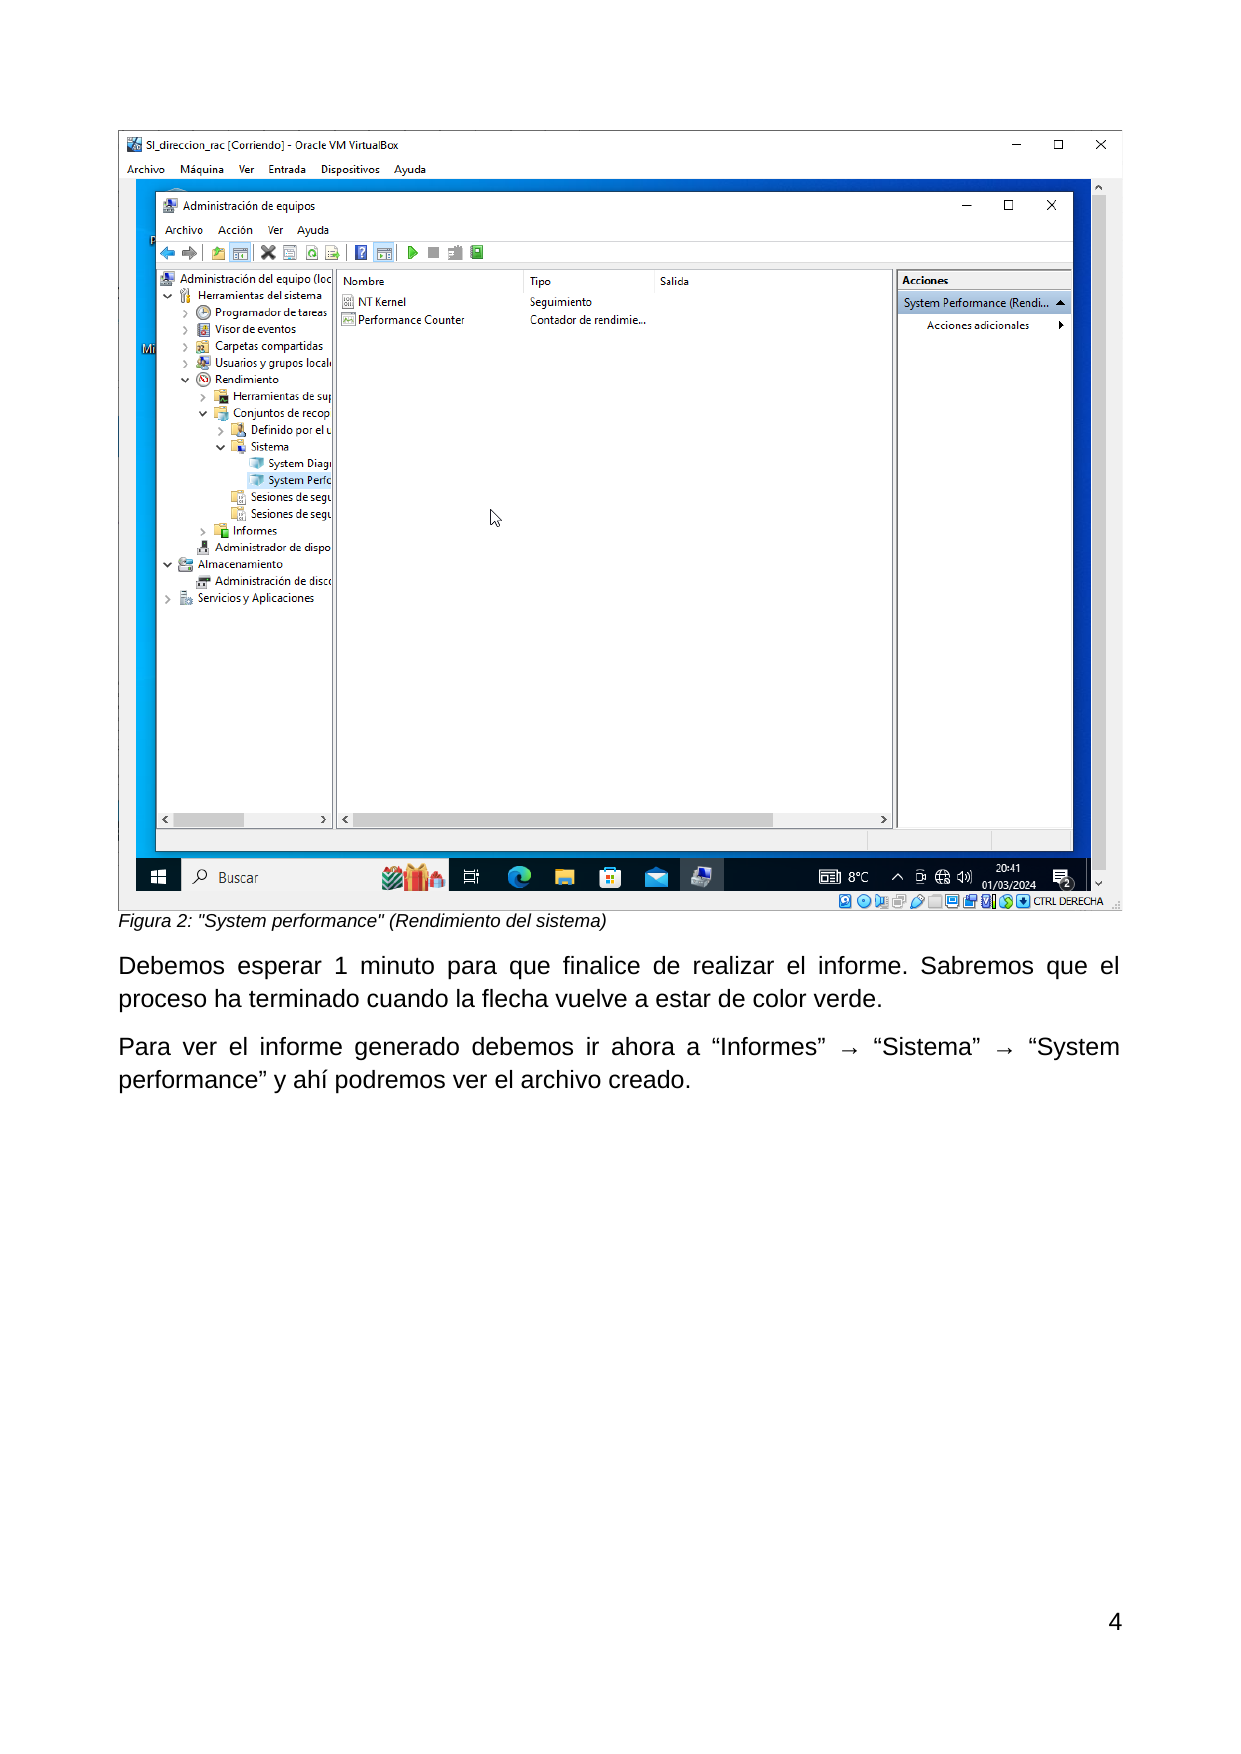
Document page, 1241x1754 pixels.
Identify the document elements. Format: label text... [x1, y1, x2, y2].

text Para ver el informe generado debemos ir ahora a “Informes” → “Sistema” → “System performance” y ahí podremos ver el archivo creado. [118, 1032, 1122, 1093]
picture [118, 130, 1123, 911]
text Debemos esperar 1 minuto para que finalice de realizar el informe. Sabremos que el proceso ha terminado cuando la flecha vuelve a estar de color verde. [118, 951, 1122, 1012]
text Figura 2: "System performance" (Rendimiento del sistema) [118, 911, 1122, 932]
